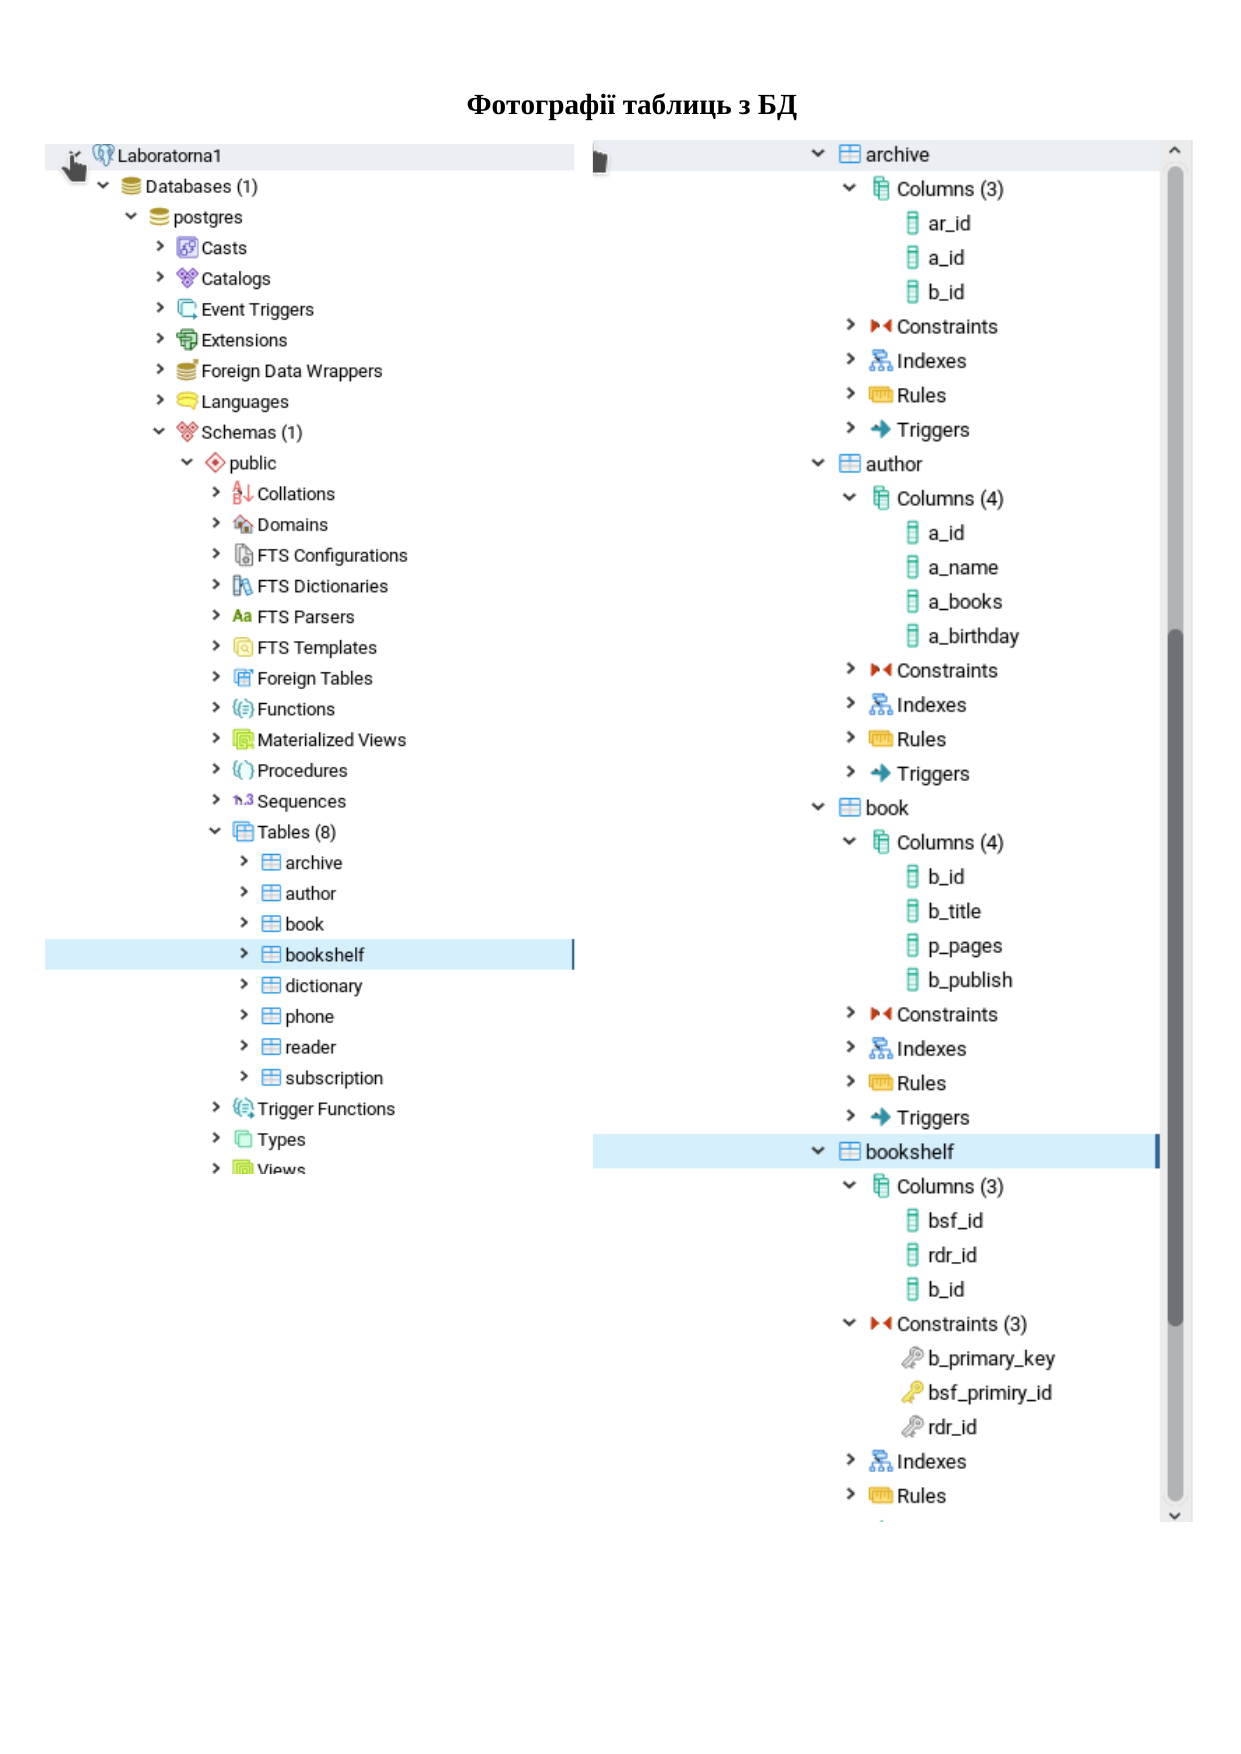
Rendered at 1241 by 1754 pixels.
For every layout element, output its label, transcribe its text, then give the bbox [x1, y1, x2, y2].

picture [45, 144, 575, 1174]
text Фотографії таблиць з БД [142, 87, 1121, 121]
picture [592, 140, 1193, 1522]
